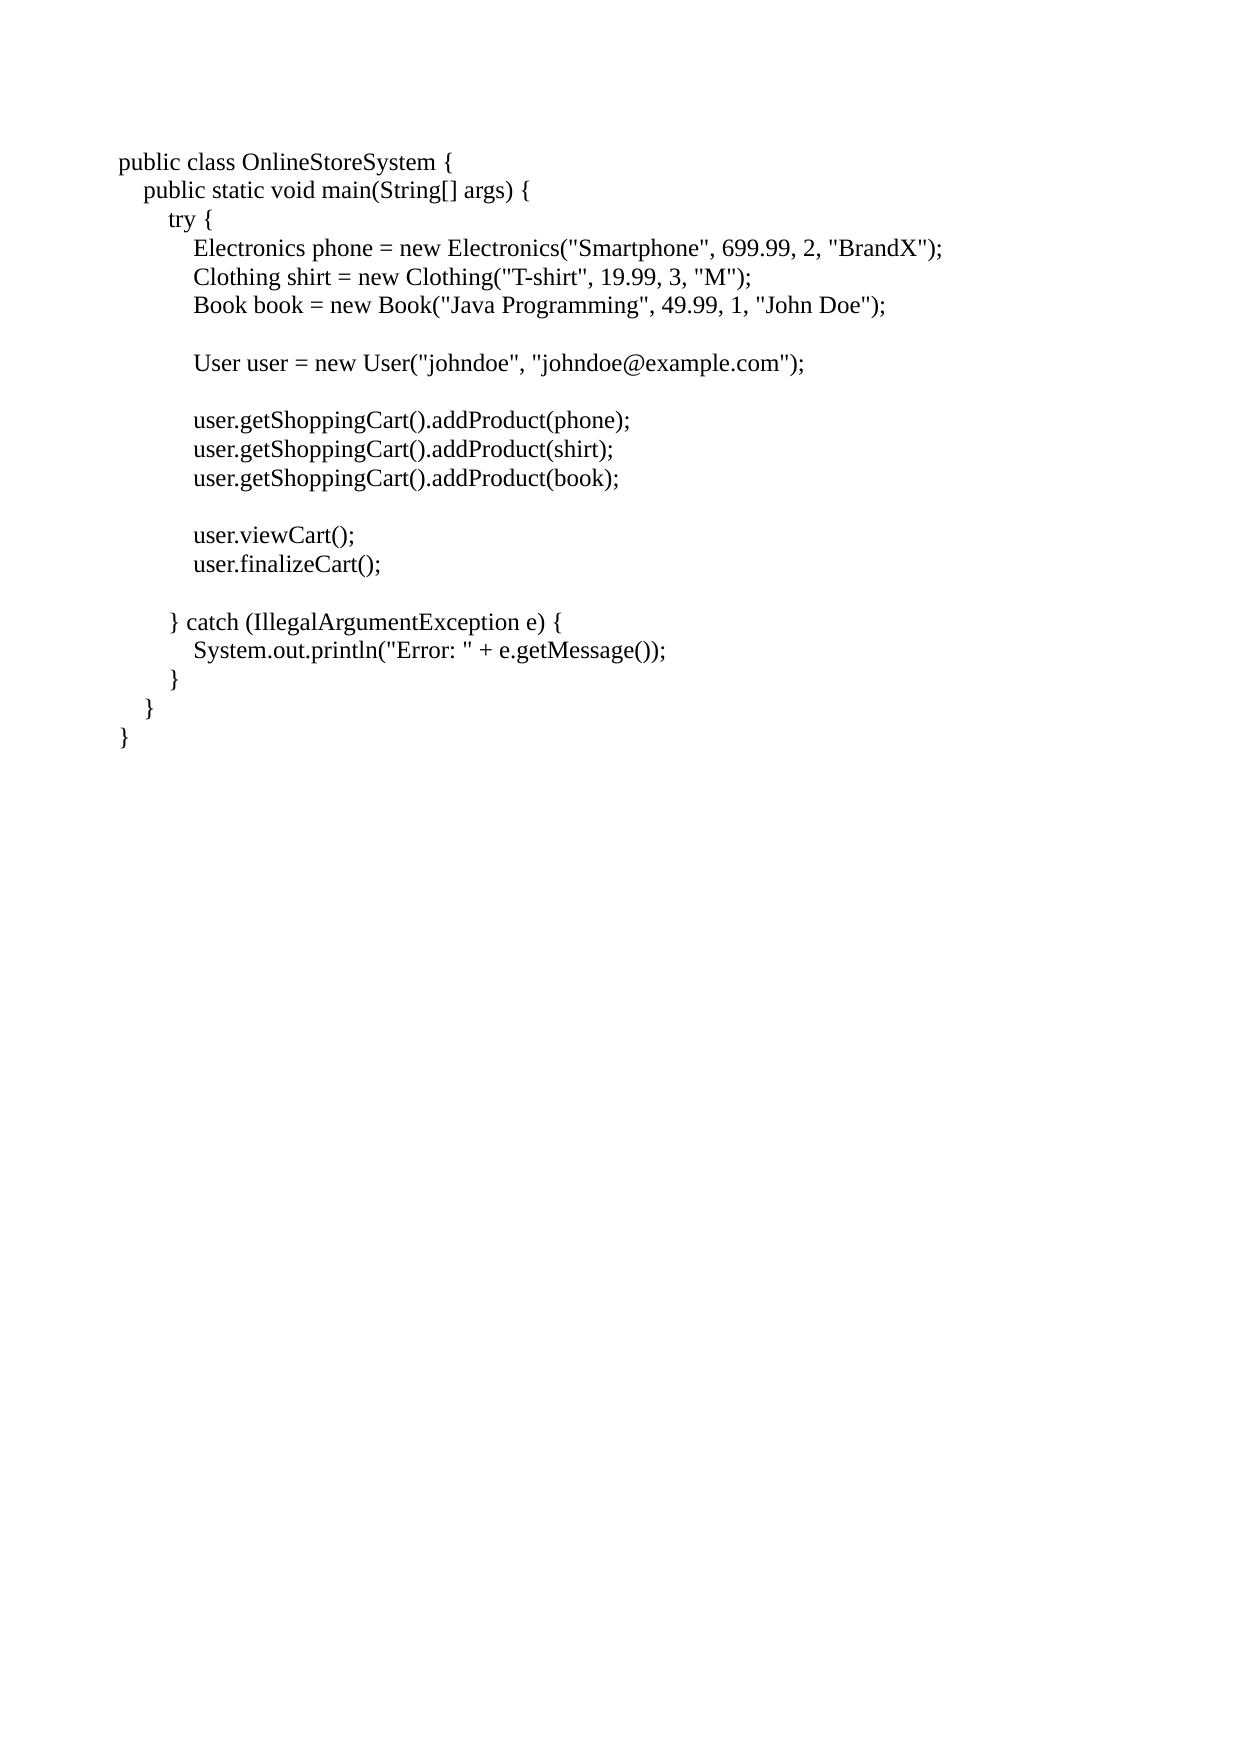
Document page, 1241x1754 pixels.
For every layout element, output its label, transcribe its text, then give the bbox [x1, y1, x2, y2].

text public class OnlineStoreSystem { public static void main(String[] args) { try { Electronics phone = new Electronics("Smartphone", 699.99, 2, "BrandX"); Clothing shirt = new Clothing("T-shirt", 19.99, 3, "M"); Book book = new Book("Java Programming", 49.99, 1, "John Doe"); User user = new User("johndoe", "johndoe@example.com"); user.getShoppingCart().addProduct(phone); user.getShoppingCart().addProduct(shirt); user.getShoppingCart().addProduct(book); user.viewCart(); user.finalizeCart(); } catch (IllegalArgumentException e) { System.out.println("Error: " + e.getMessage()); } } } [118, 118, 1122, 751]
